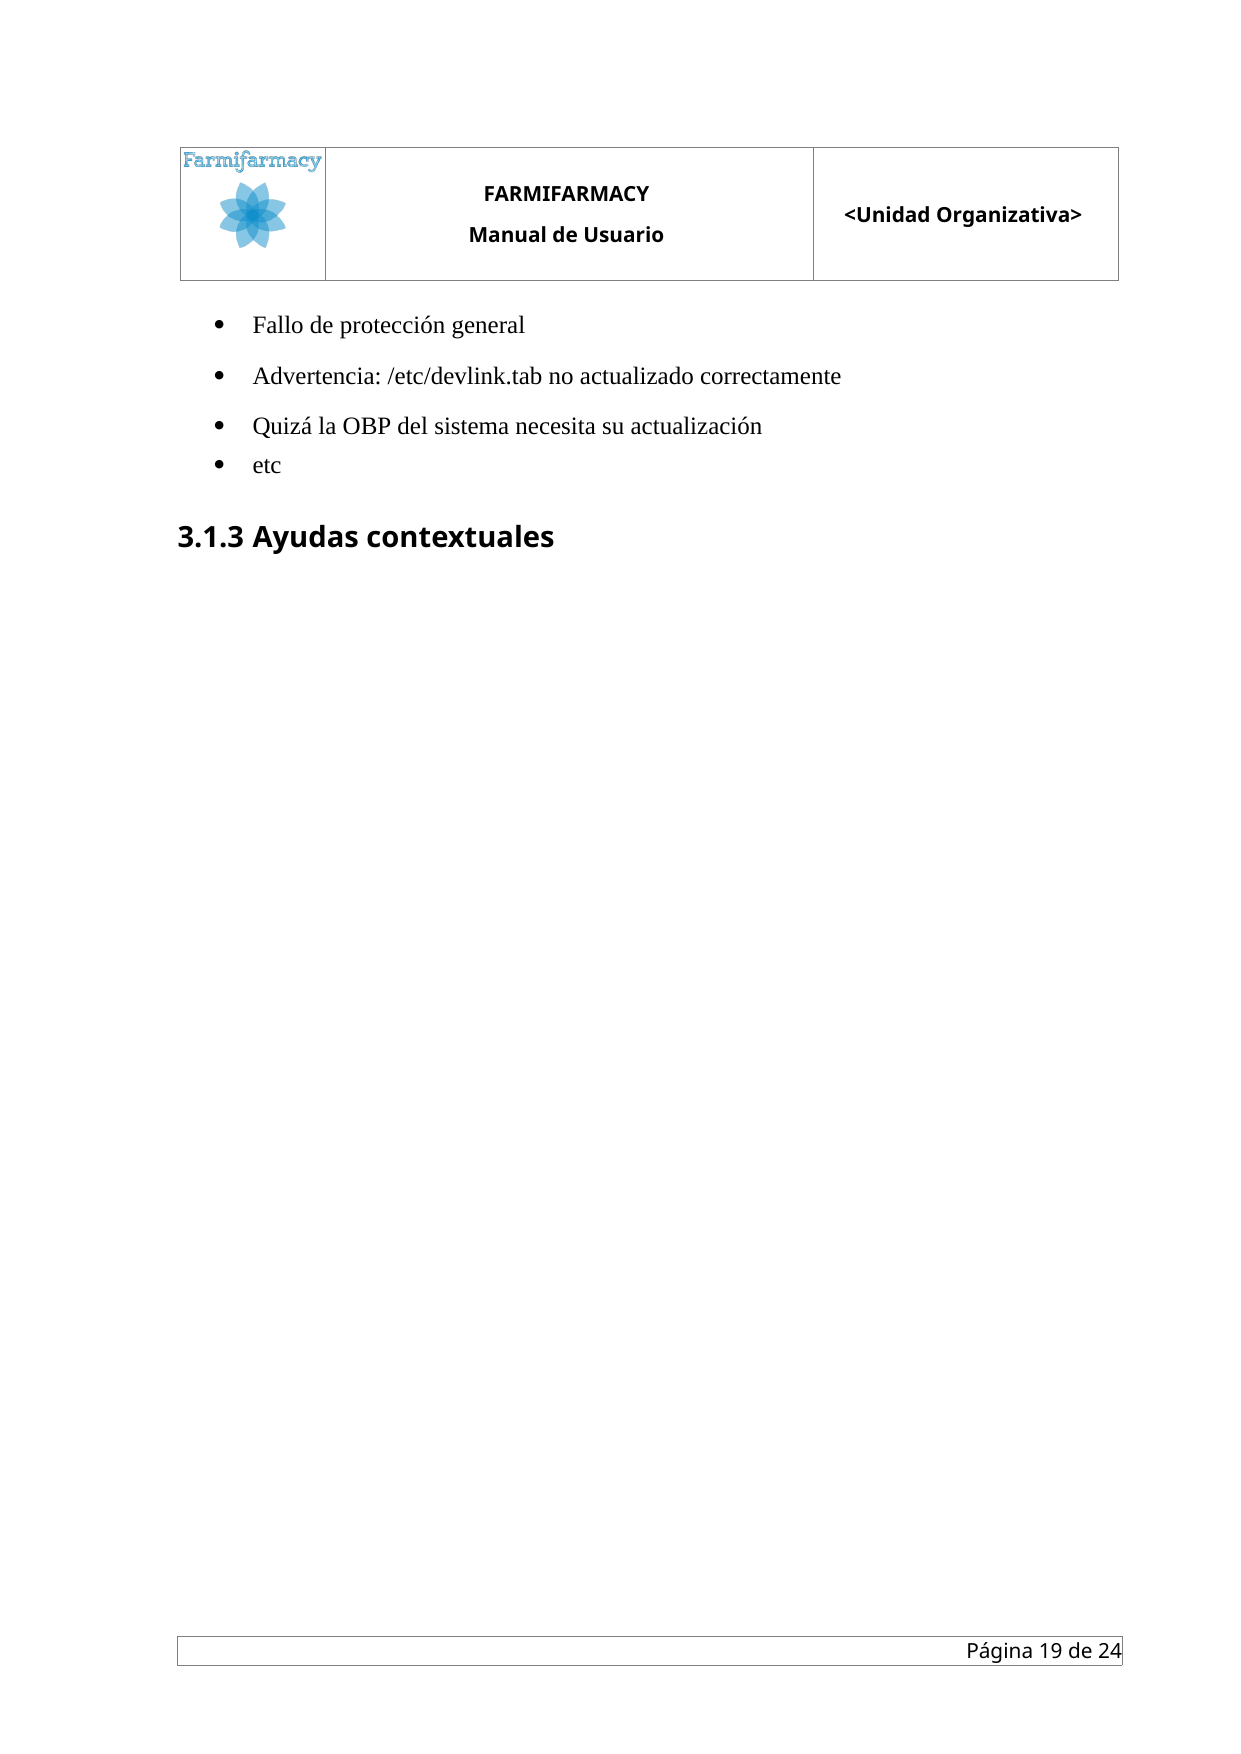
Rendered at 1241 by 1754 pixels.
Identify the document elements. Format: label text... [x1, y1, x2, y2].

subtitle Ayudas contextuales [177, 516, 1122, 556]
list Advertencia: /etc/devlink.tab no actualizado correctamente [215, 361, 1122, 390]
list Fallo de protección general [215, 310, 1122, 338]
list Quizá la OBP del sistema necesita su actualización [215, 411, 1122, 440]
list etc [215, 450, 1122, 479]
